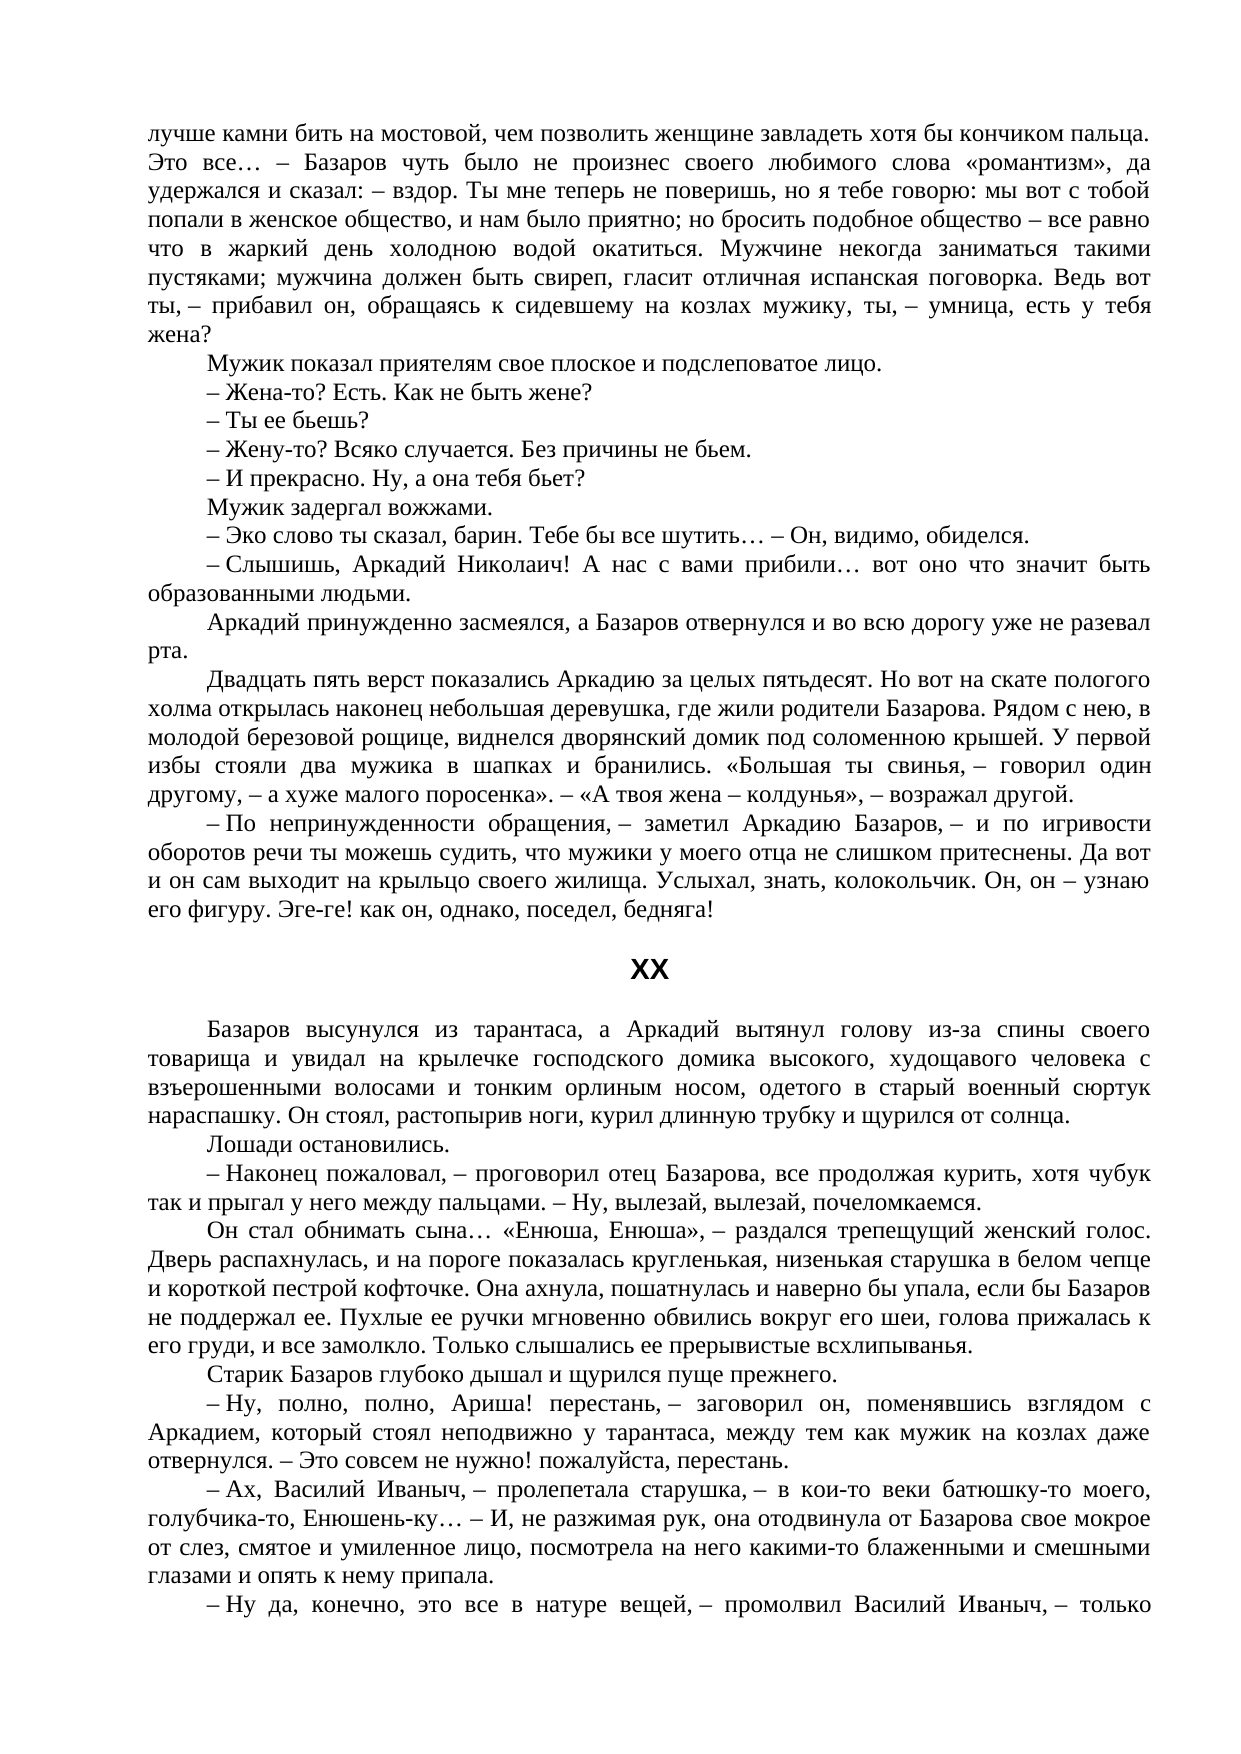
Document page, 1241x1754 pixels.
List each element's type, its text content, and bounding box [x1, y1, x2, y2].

text – Наконец пожаловал, – проговорил отец Базарова, все продолжая курить, хотя чубук так и прыгал у него между пальцами. – Ну, вылезай, вылезай, почеломкаемся. [148, 1158, 1152, 1215]
text – И прекрасно. Ну, а она тебя бьет? [148, 463, 1152, 492]
text – Жену-то? Всяко случается. Без причины не бьем. [148, 434, 1152, 463]
text – По непринужденности обращения, – заметил Аркадию Базаров, – и по игривости оборотов речи ты можешь судить, что мужики у моего отца не слишком притеснены. Да вот и он сам выходит на крыльцо своего жилища. Услыхал, знать, колокольчик. Он, он – узнаю его фигуру. Эге-ге! как он, однако, поседел, бедняга! [148, 808, 1152, 923]
text лучше камни бить на мостовой, чем позволить женщине завладеть хотя бы кончиком пальца. Это все… – Базаров чуть было не произнес своего любимого слова «романтизм», да удержался и сказал: – вздор. Ты мне теперь не поверишь, но я тебе говорю: мы вот с тобой попали в женское общество, и нам было приятно; но бросить подобное общество – все равно что в жаркий день холодною водой окатиться. Мужчине некогда заниматься такими пустяками; мужчина должен быть свиреп, гласит отличная испанская поговорка. Ведь вот ты, – прибавил он, обращаясь к сидевшему на козлах мужику, ты, – умница, есть у тебя жена? [148, 118, 1152, 348]
text – Ну, полно, полно, Ариша! перестань, – заговорил он, поменявшись взглядом с Аркадием, который стоял неподвижно у тарантаса, между тем как мужик на козлах даже отвернулся. – Это совсем не нужно! пожалуйста, перестань. [148, 1388, 1152, 1474]
text – Жена-то? Есть. Как не быть жене? [148, 377, 1152, 406]
text – Эко слово ты сказал, барин. Тебе бы все шутить… – Он, видимо, обиделся. [148, 521, 1152, 549]
text Старик Базаров глубоко дышал и щурился пуще прежнего. [148, 1359, 1152, 1388]
text – Ну да, конечно, это все в натуре вещей, – промолвил Василий Иваныч, – только [148, 1589, 1152, 1618]
text Аркадий принужденно засмеялся, а Базаров отвернулся и во всю дорогу уже не разевал рта. [148, 607, 1152, 664]
text – Ты ее бьешь? [148, 406, 1152, 434]
text Базаров высунулся из тарантаса, а Аркадий вытянул голову из-за спины своего товарища и увидал на крылечке господского домика высокого, худощавого человека с взъерошенными волосами и тонким орлиным носом, одетого в старый военный сюртук нараспашку. Он стоял, растопырив ноги, курил длинную трубку и щурился от солнца. [148, 1014, 1152, 1129]
text – Ах, Василий Иваныч, – пролепетала старушка, – в кои-то веки батюшку-то моего, голубчика-то, Енюшень-ку… – И, не разжимая рук, она отодвинула от Базарова свое мокрое от слез, смятое и умиленное лицо, посмотрела на него какими-то блаженными и смешными глазами и опять к нему припала. [148, 1474, 1152, 1589]
text – Слышишь, Аркадий Николаич! А нас с вами прибили… вот оно что значит быть образованными людьми. [148, 549, 1152, 607]
text Двадцать пять верст показались Аркадию за целых пятьдесят. Но вот на скате пологого холма открылась наконец небольшая деревушка, где жили родители Базарова. Рядом с нею, в молодой березовой рощице, виднелся дворянский домик под соломенною крышей. У первой избы стояли два мужика в шапках и бранились. «Большая ты свинья, – говорил один другому, – а хуже малого поросенка». – «А твоя жена – колдунья», – возражал другой. [148, 664, 1152, 808]
subtitle XX [148, 952, 1152, 985]
text Он стал обнимать сына… «Енюша, Енюша», – раздался трепещущий женский голос. Дверь распахнулась, и на пороге показалась кругленькая, низенькая старушка в белом чепце и короткой пестрой кофточке. Она ахнула, пошатнулась и наверно бы упала, если бы Базаров не поддержал ее. Пухлые ее ручки мгновенно обвились вокруг его шеи, голова прижалась к его груди, и все замолкло. Только слышались ее прерывистые всхлипыванья. [148, 1215, 1152, 1359]
text Мужик показал приятелям свое плоское и подслеповатое лицо. [148, 348, 1152, 377]
text Мужик задергал вожжами. [148, 492, 1152, 521]
text Лошади остановились. [148, 1129, 1152, 1158]
